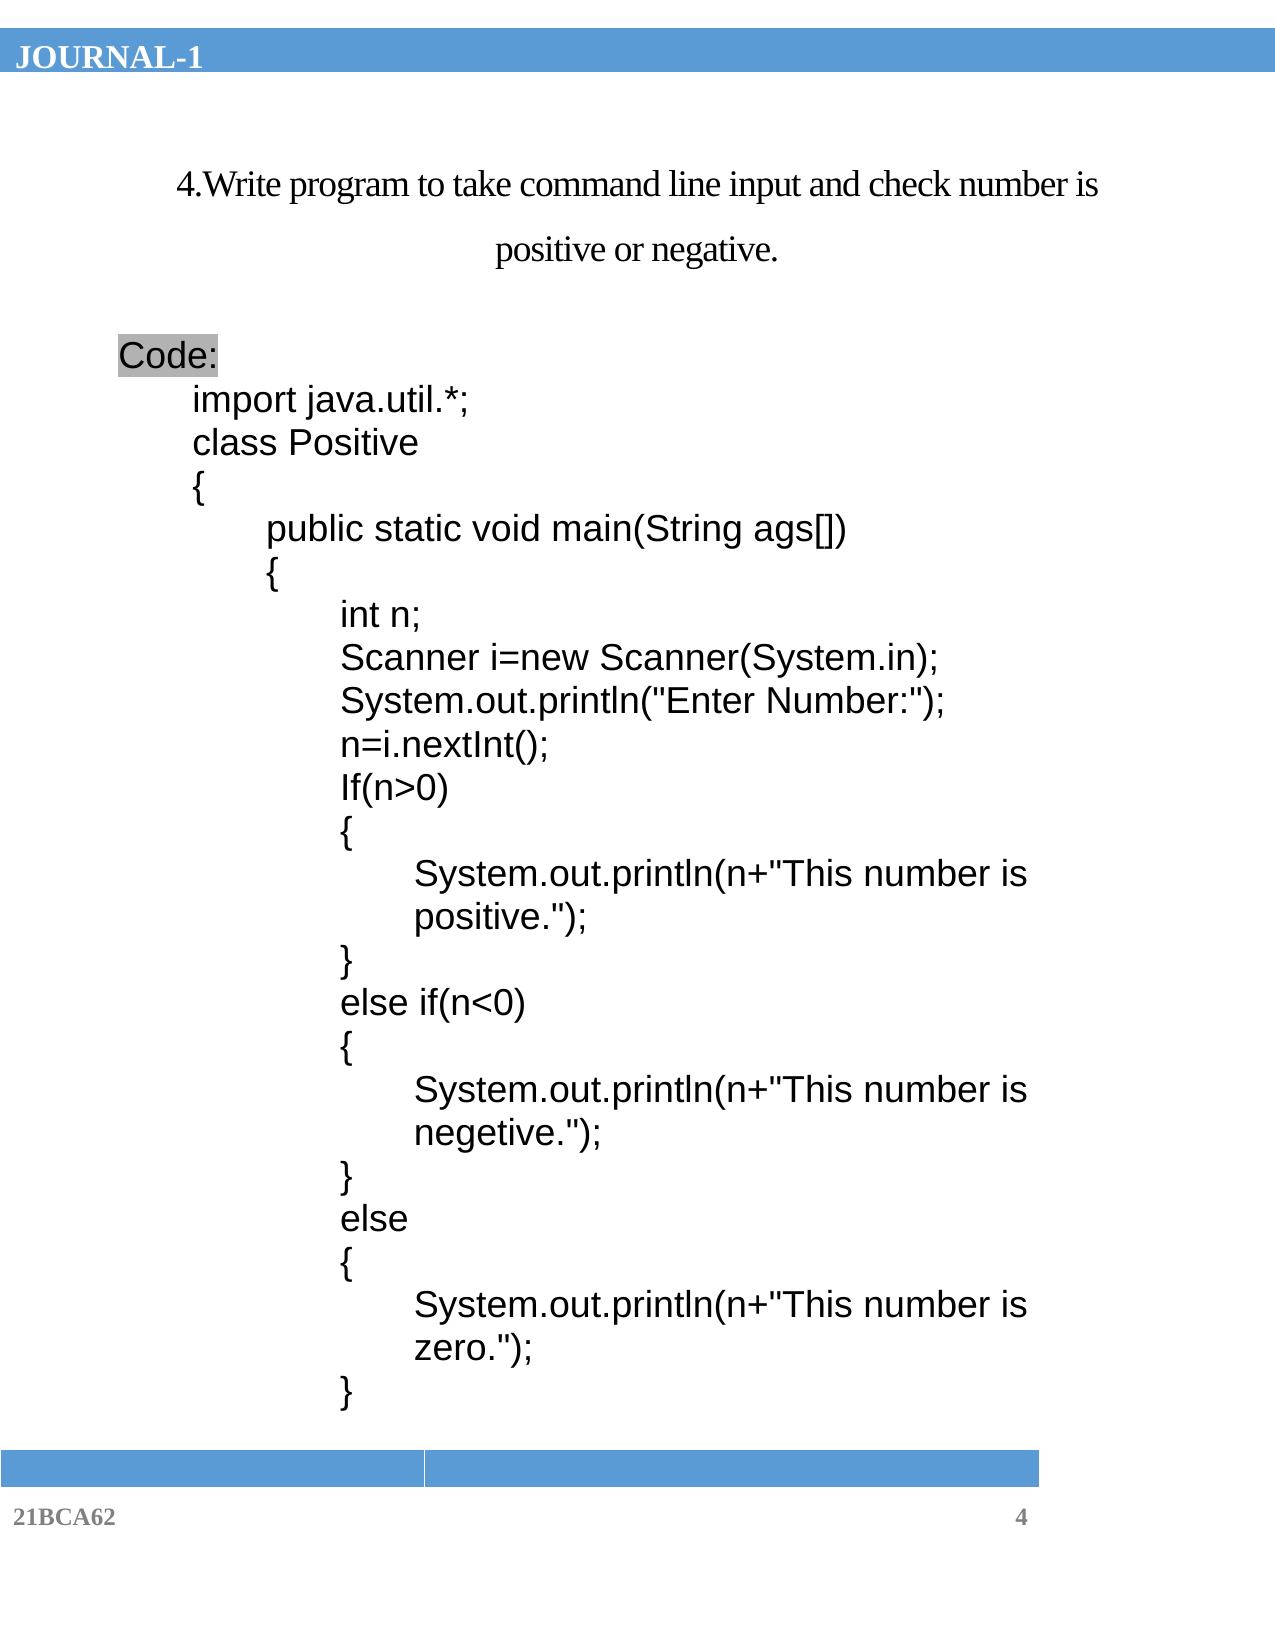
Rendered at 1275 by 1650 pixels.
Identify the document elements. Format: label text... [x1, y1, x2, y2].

text System.out.println(n+"This number is positive."); [118, 851, 1157, 937]
text } [118, 1153, 1157, 1196]
text System.out.println(n+"This number is zero."); [118, 1282, 1157, 1369]
text { [118, 808, 1157, 851]
text { [118, 549, 1157, 592]
text } [118, 937, 1157, 981]
text public static void main(String ags[]) [118, 506, 1157, 549]
text else if(n<0) [118, 981, 1157, 1024]
text class Positive [118, 420, 1157, 463]
text int n; [118, 592, 1157, 636]
text else [118, 1196, 1157, 1239]
text { [118, 1024, 1157, 1067]
text System.out.println(n+"This number is negetive."); [118, 1067, 1157, 1153]
text n=i.nextInt(); [118, 722, 1157, 765]
text If(n>0) [118, 765, 1157, 808]
text Code: [118, 334, 1157, 377]
title 4.Write program to take command line input and check number is positive or negative. [118, 161, 1157, 269]
text import java.util.*; [118, 377, 1157, 420]
text { [118, 1239, 1157, 1282]
text Scanner i=new Scanner(System.in); [118, 636, 1157, 679]
text { [118, 463, 1157, 506]
text } [118, 1369, 1157, 1412]
text System.out.println("Enter Number:"); [118, 679, 1157, 722]
